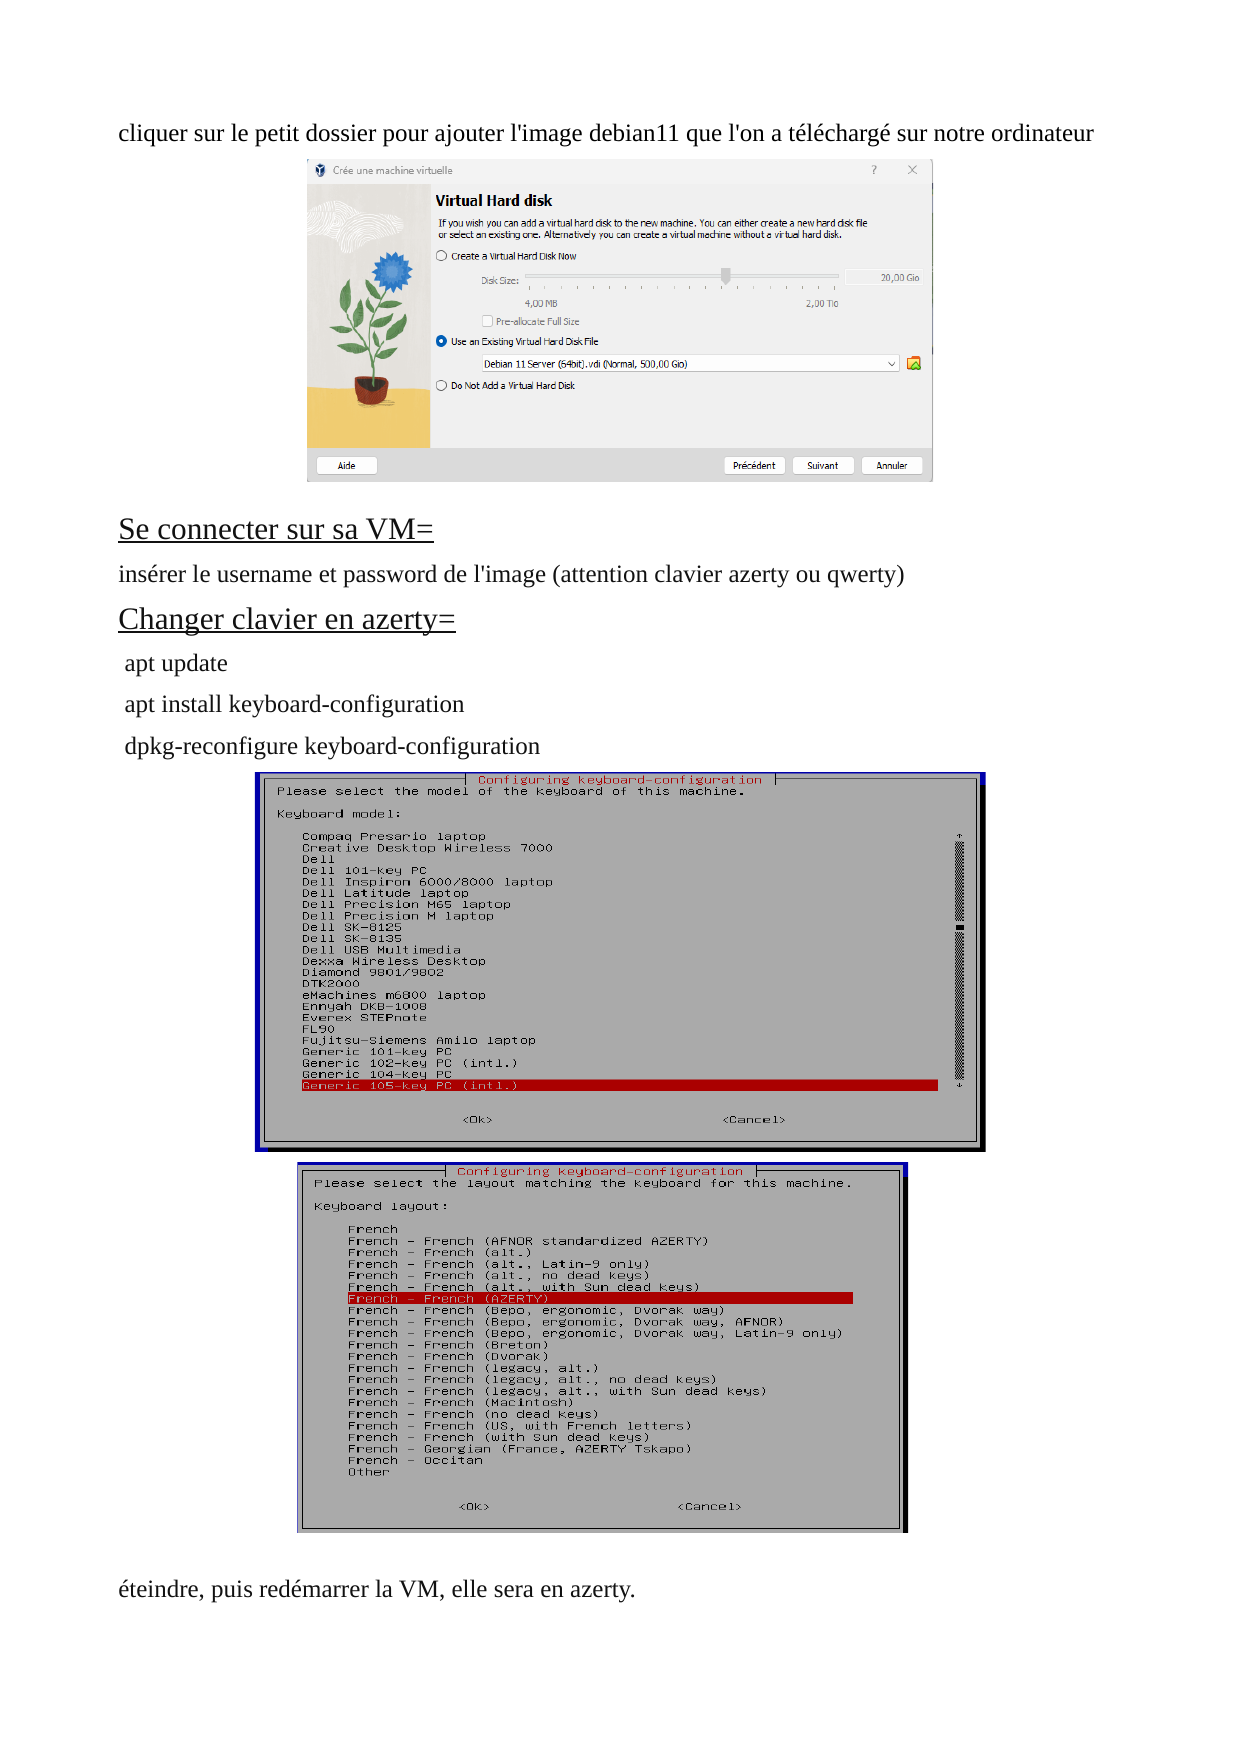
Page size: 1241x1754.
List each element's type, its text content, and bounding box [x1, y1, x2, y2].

text dpkg-reconfigure keyboard-configuration [118, 731, 1122, 759]
text éteindre, puis redémarrer la VM, elle sera en azerty. [118, 1574, 1122, 1603]
picture [307, 159, 934, 482]
text apt update [118, 648, 1122, 677]
text insérer le username et password de l'image (attention clavier azerty ou qwerty) [118, 559, 1122, 587]
text Se connecter sur sa VM= [118, 510, 1122, 546]
picture [297, 1162, 909, 1533]
text Changer clavier en azerty= [118, 600, 1122, 636]
text apt install keyboard-configuration [118, 689, 1122, 718]
picture [254, 772, 986, 1152]
text cliquer sur le petit dossier pour ajouter l'image debian11 que l'on a téléchargé sur notre ordinateur [118, 118, 1122, 147]
